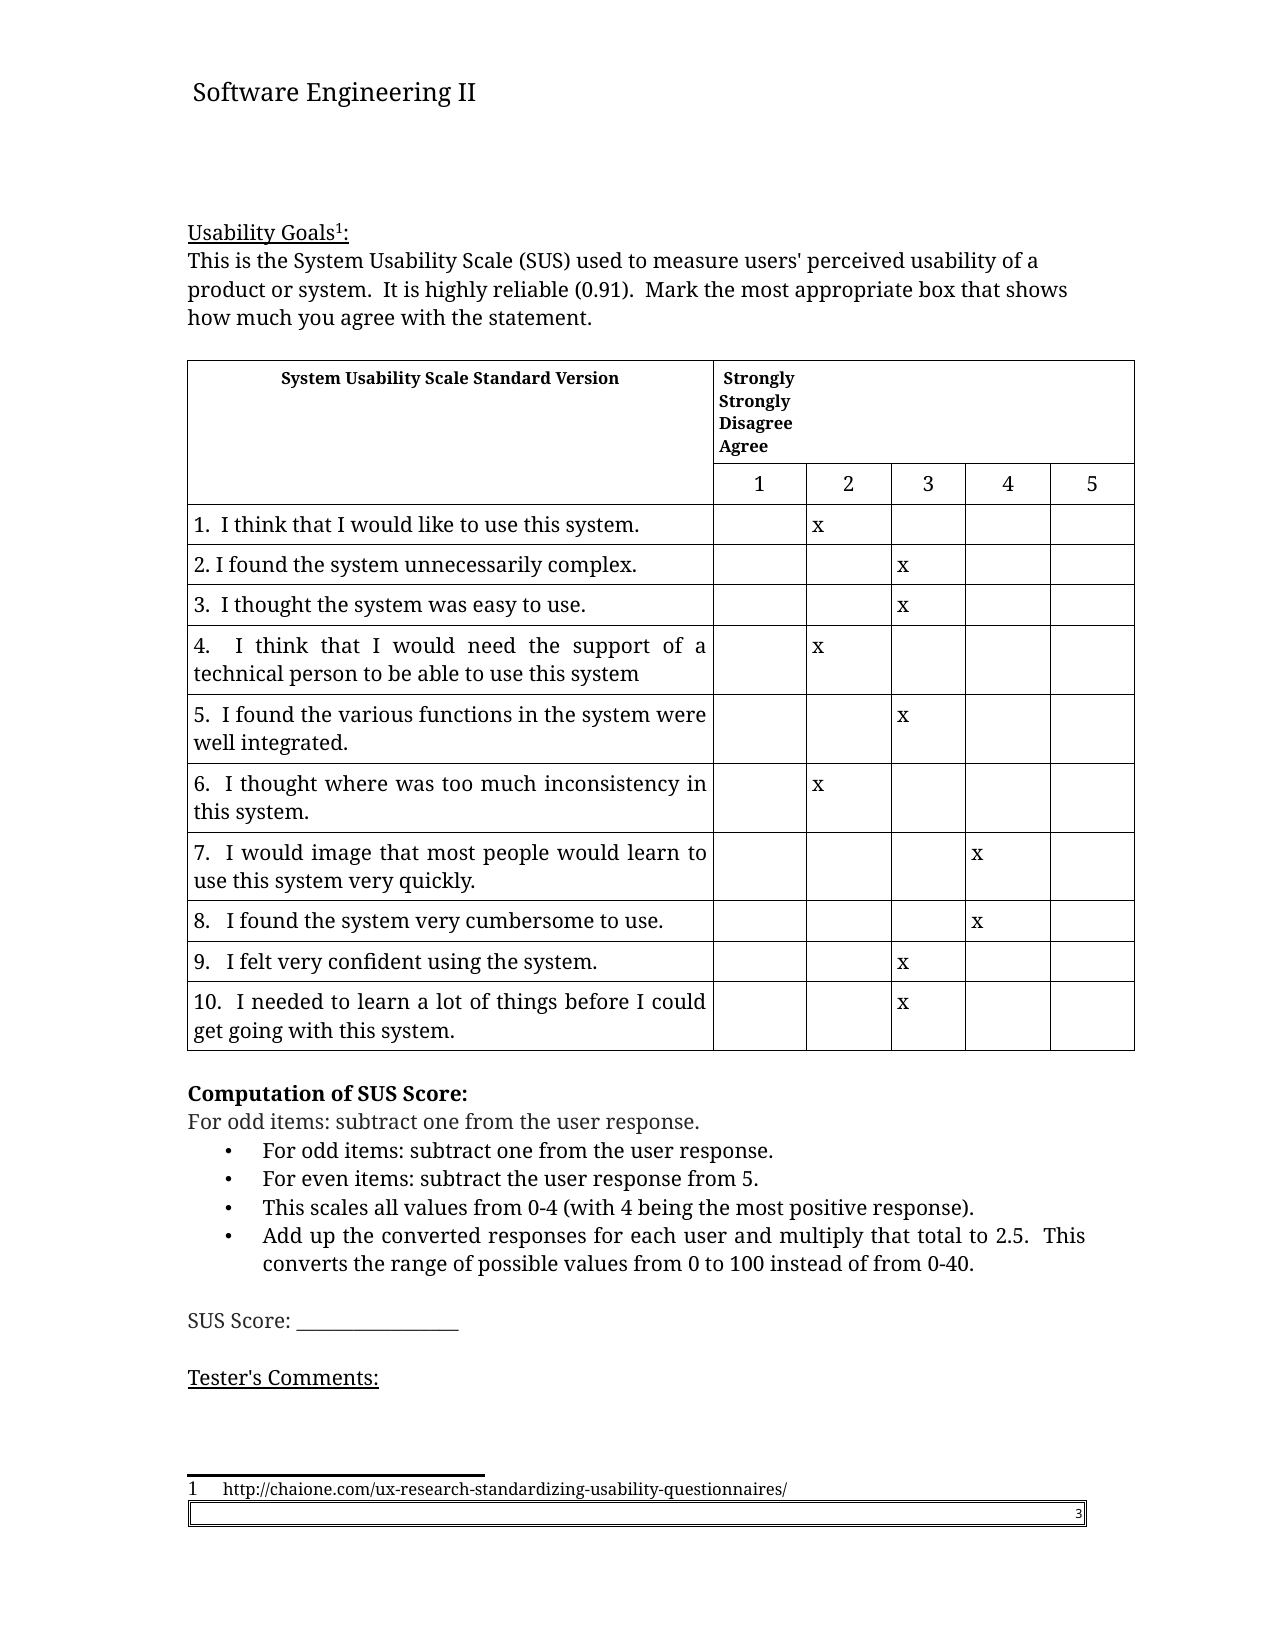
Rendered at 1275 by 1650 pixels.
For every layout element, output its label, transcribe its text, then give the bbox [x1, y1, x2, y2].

text Tester's Comments: [187, 1363, 1087, 1449]
table_cell [714, 505, 806, 544]
list For even items: subtract the user response from 5. [225, 1164, 1087, 1193]
table_cell 9. I felt very confident using the system. [188, 942, 713, 981]
list Add up the converted responses for each user and multiply that total to 2.5. This converts the range of possible values from 0 to 100 instead of from 0-40. [225, 1221, 1087, 1278]
table_cell [714, 585, 806, 625]
table_cell [966, 585, 1050, 625]
text This is the System Usability Scale (SUS) used to measure users' perceived usability of a product or system. It is highly reliable (0.91). Mark the most appropriate box that shows how much you agree with the statement. [187, 247, 1087, 332]
table_cell [807, 833, 891, 900]
table_cell 8. I found the system very cumbersome to use. [188, 901, 713, 941]
table_cell x [807, 505, 891, 544]
table_cell [1051, 764, 1134, 831]
table_cell x [892, 545, 965, 584]
table_cell [966, 626, 1050, 694]
table_cell 5. I found the various functions in the system were well integrated. [188, 695, 713, 762]
table_cell [714, 833, 806, 900]
table_cell x [892, 695, 965, 762]
table_cell 7. I would image that most people would learn to use this system very quickly. [188, 833, 713, 900]
text http://chaione.com/ux-research-standardizing-usability-questionnaires/ [187, 1476, 1087, 1500]
table_cell [1051, 942, 1134, 981]
table_cell [966, 545, 1050, 584]
table_cell 2. I found the system unnecessarily complex. [188, 545, 713, 584]
table_cell 10. I needed to learn a lot of things before I could get going with this system. [188, 982, 713, 1050]
table_cell [892, 901, 965, 941]
table_cell [714, 982, 806, 1050]
table_cell [892, 833, 965, 900]
table_cell [966, 505, 1050, 544]
table_cell 5 [1051, 464, 1134, 503]
table_cell [807, 942, 891, 981]
table_cell [714, 545, 806, 584]
text For odd items: subtract one from the user response. [187, 1107, 1087, 1136]
table_cell [1051, 833, 1134, 900]
table_cell [892, 505, 965, 544]
table_cell x [966, 901, 1050, 941]
table_cell x [966, 833, 1050, 900]
table_cell x [807, 626, 891, 694]
table_cell [807, 982, 891, 1050]
table_cell 3 [892, 464, 965, 503]
table_cell [714, 901, 806, 941]
table_cell [1051, 695, 1134, 762]
table_cell [1051, 545, 1134, 584]
table_cell [714, 764, 806, 831]
table_cell 1. I think that I would like to use this system. [188, 505, 713, 544]
table_cell [1051, 982, 1134, 1050]
list For odd items: subtract one from the user response. [225, 1136, 1087, 1164]
table_cell 3. I thought the system was easy to use. [188, 585, 713, 625]
table_cell [807, 695, 891, 762]
list This scales all values from 0-4 (with 4 being the most positive response). [225, 1193, 1087, 1221]
table_cell [714, 695, 806, 762]
table_cell [1051, 901, 1134, 941]
table_cell [1051, 505, 1134, 544]
table_header Strongly Strongly Disagree Agree [714, 361, 1134, 463]
text SUS Score: _________________ [187, 1306, 1087, 1335]
table_cell x [892, 585, 965, 625]
table_cell [966, 982, 1050, 1050]
table_cell [966, 695, 1050, 762]
table_cell [966, 942, 1050, 981]
table_cell [892, 764, 965, 831]
table_cell [966, 764, 1050, 831]
table_cell [714, 942, 806, 981]
table_cell 4. I think that I would need the support of a technical person to be able to use this system [188, 626, 713, 694]
table_cell x [892, 982, 965, 1050]
text Computation of SUS Score: [187, 1079, 1087, 1107]
table_cell x [807, 764, 891, 831]
table_cell 1 [714, 464, 806, 503]
table_cell [1051, 585, 1134, 625]
table_cell 2 [807, 464, 891, 503]
table_cell [892, 626, 965, 694]
table_cell [807, 901, 891, 941]
text Usability Goals: [187, 218, 1087, 247]
table_cell [807, 585, 891, 625]
table_cell 6. I thought where was too much inconsistency in this system. [188, 764, 713, 831]
table_header System Usability Scale Standard Version [188, 361, 713, 503]
table_cell [1051, 626, 1134, 694]
table_cell [807, 545, 891, 584]
table_cell [714, 626, 806, 694]
table_cell 4 [966, 464, 1050, 503]
table_cell x [892, 942, 965, 981]
